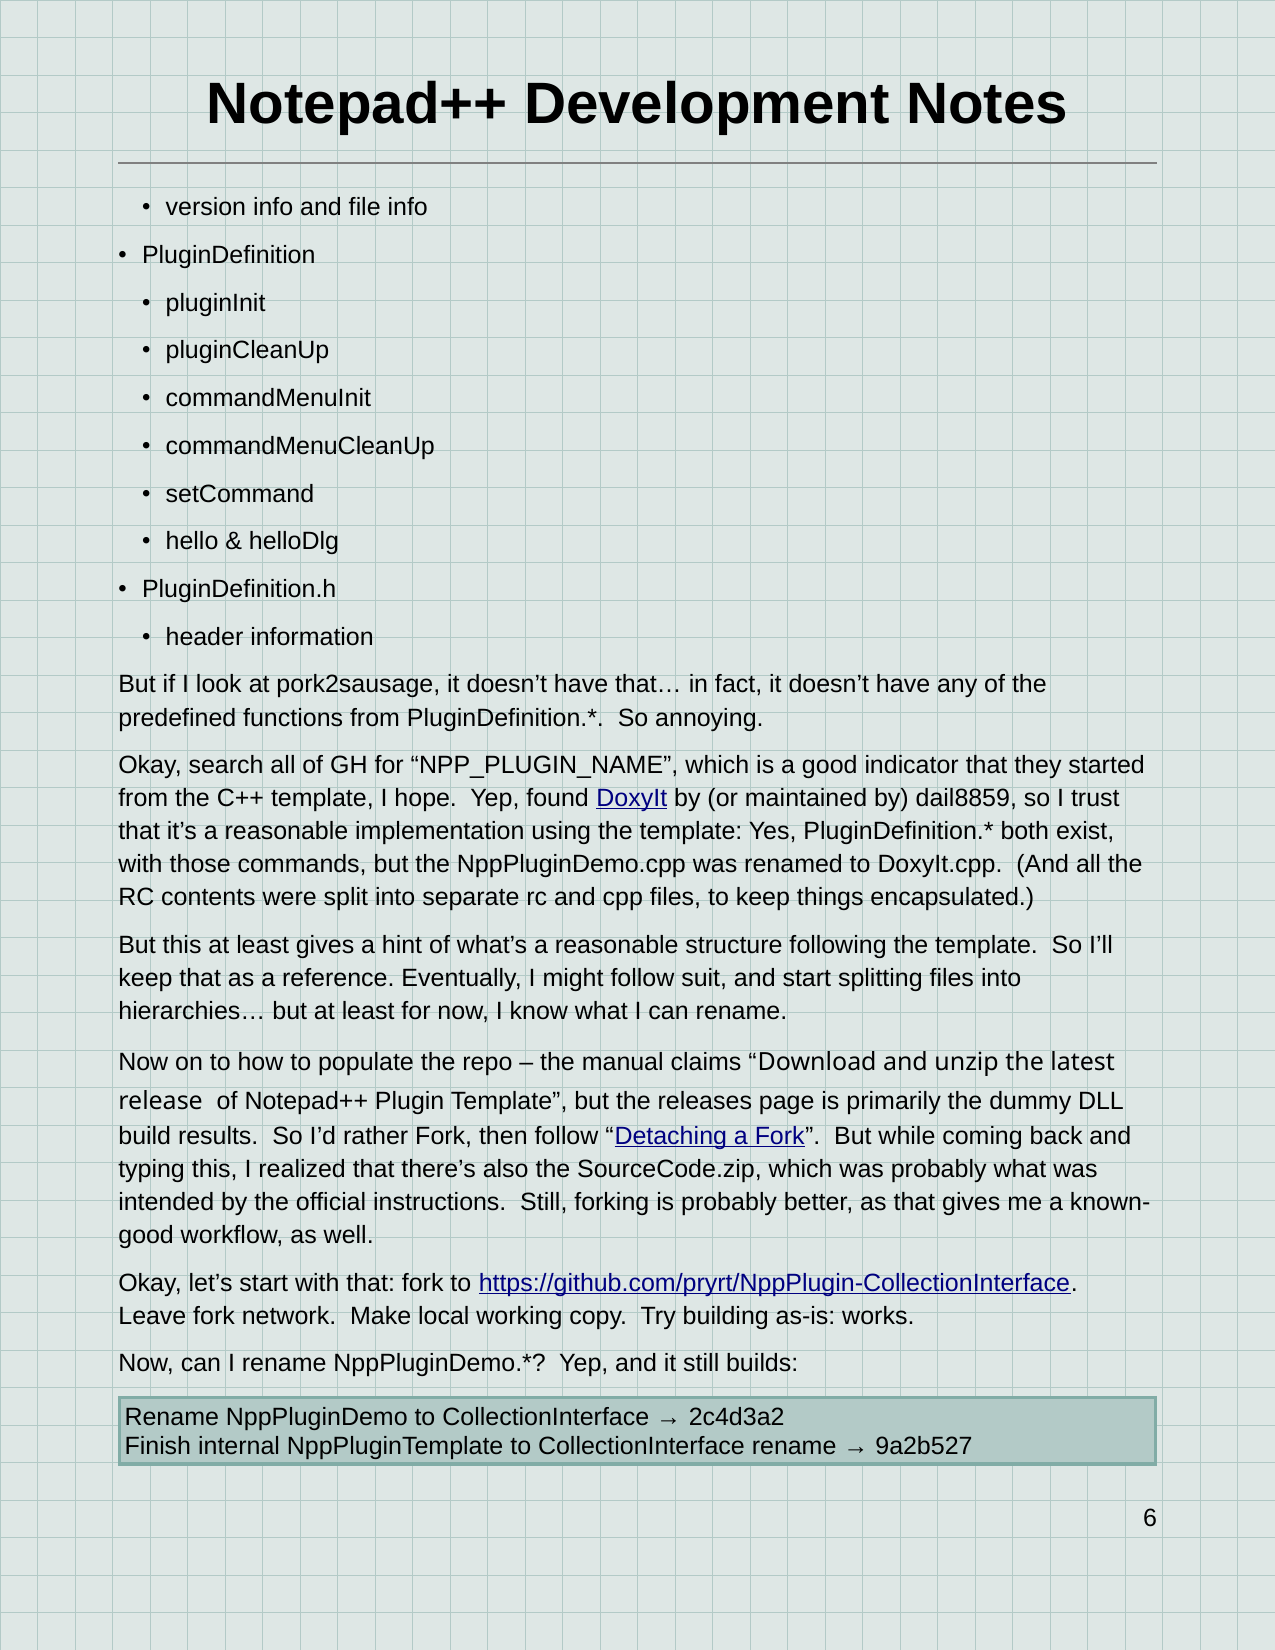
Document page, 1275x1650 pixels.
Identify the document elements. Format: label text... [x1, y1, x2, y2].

text But this at least gives a hint of what’s a reasonable structure following the template. So I’ll keep that as a reference. Eventually, I might follow suit, and start splitting files into hierarchies… but at least for now, I know what I can rename. [118, 930, 1157, 1024]
list PluginDefinition [118, 240, 1157, 269]
list version info and file info [142, 192, 1157, 221]
text Finish internal NppPluginTemplate to CollectionInterface rename → 9a2b527 [121, 1424, 1154, 1462]
list hello & helloDlg [142, 526, 1157, 555]
list setCommand [142, 479, 1157, 507]
list pluginInit [142, 288, 1157, 317]
list header information [142, 622, 1157, 651]
list PluginDefinition.h [118, 574, 1157, 603]
text Okay, search all of GH for “NPP_PLUGIN_NAME”, which is a good indicator that they started from the C++ template, I hope. Yep, found DoxyIt by (or maintained by) dail8859, so I trust that it’s a reasonable implementation using the template: Yes, PluginDefinition.* both exist, with those commands, but the NppPluginDemo.cpp was renamed to DoxyIt.cpp. (And all the RC contents were split into separate rc and cpp files, to keep things encapsulated.) [118, 750, 1157, 911]
text Okay, let’s start with that: fork to https://github.com/pryrt/NppPlugin-CollectionInterface. Leave fork network. Make local working copy. Try building as-is: works. [118, 1268, 1157, 1329]
text Now on to how to populate the repo – the manual claims “Download and unzip the latest release of Notepad++ Plugin Template”, but the releases page is primarily the dummy DLL build results. So I’d rather Fork, then follow “Detaching a Fork”. But while coming back and typing this, I realized that there’s also the SourceCode.zip, which was probably what was intended by the official instructions. Still, forking is probably better, as that gives me a known-good workflow, as well. [118, 1043, 1157, 1249]
text Now, can I rename NppPluginDemo.*? Yep, and it still builds: [118, 1348, 1157, 1377]
list commandMenuInit [142, 383, 1157, 412]
text Rename NppPluginDemo to CollectionInterface → 2c4d3a2 [121, 1399, 1154, 1424]
text But if I look at pork2sausage, it doesn’t have that… in fact, it doesn’t have any of the predefined functions from PluginDefinition.*. So annoying. [118, 669, 1157, 731]
list commandMenuCleanUp [142, 431, 1157, 460]
list pluginCleanUp [142, 336, 1157, 364]
